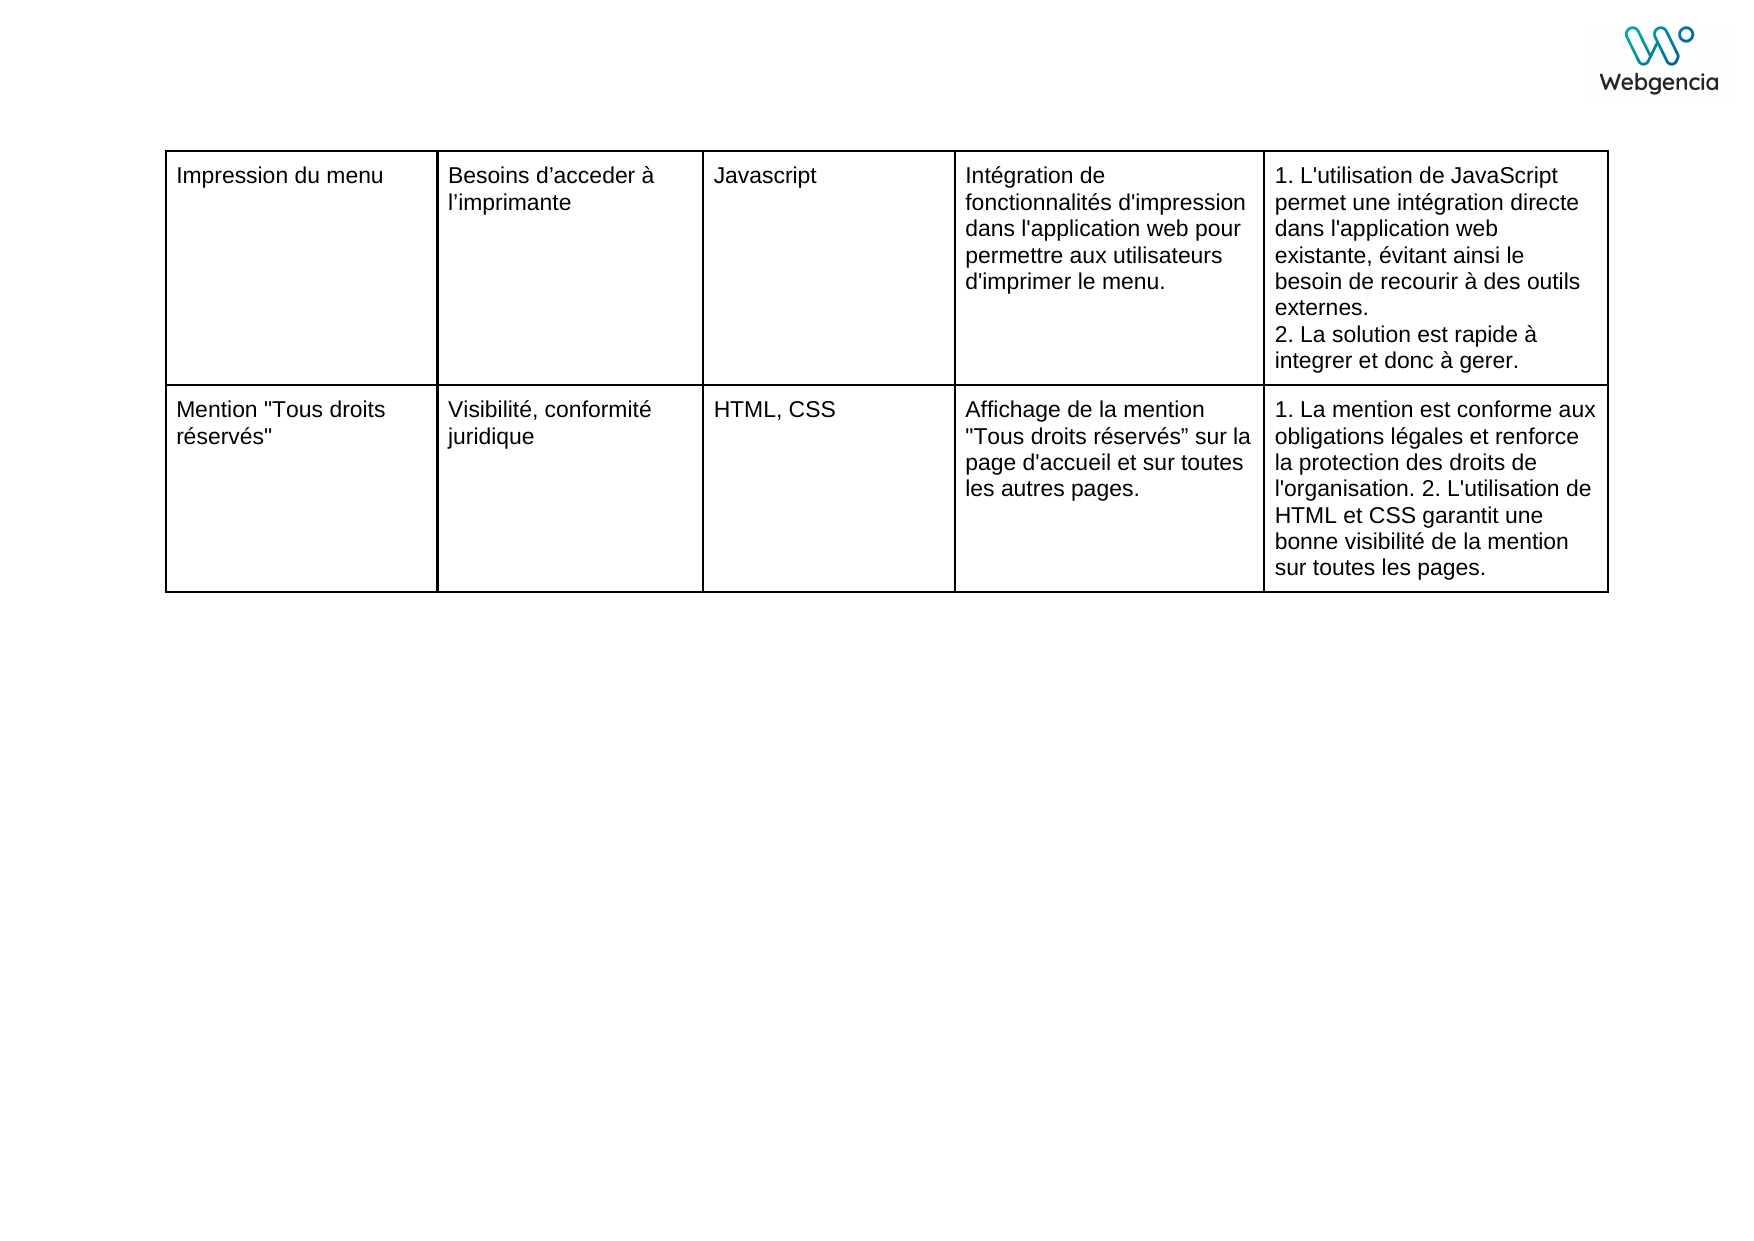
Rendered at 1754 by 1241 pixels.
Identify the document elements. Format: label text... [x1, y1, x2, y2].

table_cell Javascript [704, 152, 954, 384]
table_cell Besoins d’acceder à l’imprimante [439, 152, 702, 384]
table_cell Intégration de fonctionnalités d'impression dans l'application web pour permettre aux utilisateurs d'imprimer le menu. [956, 152, 1263, 384]
table_cell 1. La mention est conforme aux obligations légales et renforce la protection des droits de l'organisation. 2. L'utilisation de HTML et CSS garantit une bonne visibilité de la mention sur toutes les pages. [1265, 386, 1607, 591]
table_cell HTML, CSS [704, 386, 954, 591]
table_cell Affichage de la mention "Tous droits réservés” sur la page d'accueil et sur toutes les autres pages. [956, 386, 1263, 591]
table_cell Visibilité, conformité juridique [439, 386, 702, 591]
table_cell Impression du menu [167, 152, 436, 384]
table_cell 1. L'utilisation de JavaScript permet une intégration directe dans l'application web existante, évitant ainsi le besoin de recourir à des outils externes. 2. La solution est rapide à integrer et donc à gerer. [1265, 152, 1607, 384]
picture [1580, 20, 1739, 101]
table_cell Mention "Tous droits réservés" [167, 386, 436, 591]
